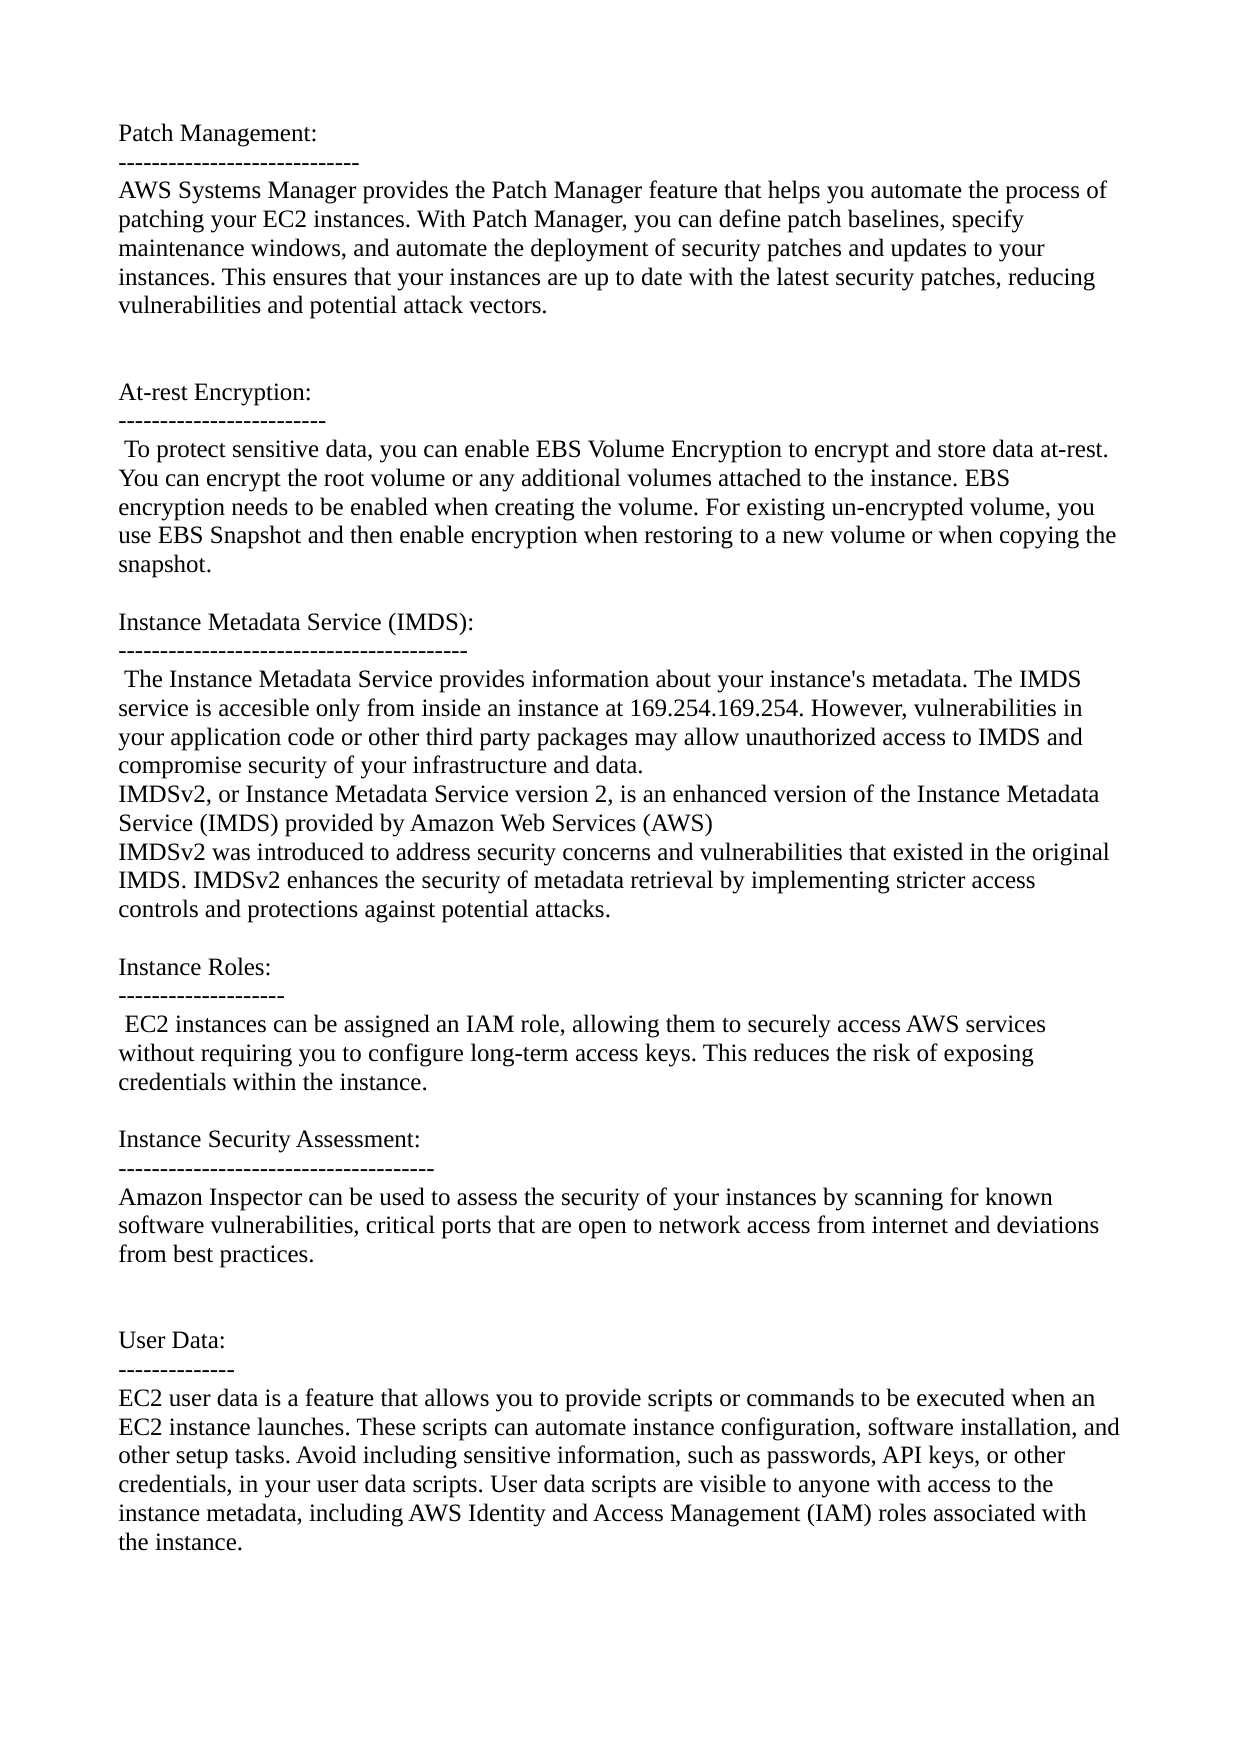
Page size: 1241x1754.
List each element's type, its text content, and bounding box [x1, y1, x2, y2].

text -------------- [118, 1354, 1122, 1383]
text IMDSv2 was introduced to address security concerns and vulnerabilities that existed in the original IMDS. IMDSv2 enhances the security of metadata retrieval by implementing stricter access controls and protections against potential attacks. [118, 837, 1122, 923]
text ----------------------------- [118, 147, 1122, 176]
text At-rest Encryption: [118, 377, 1122, 406]
text IMDSv2, or Instance Metadata Service version 2, is an enhanced version of the Instance Metadata Service (IMDS) provided by Amazon Web Services (AWS) [118, 779, 1122, 837]
text Instance Security Assessment: [118, 1124, 1122, 1153]
text The Instance Metadata Service provides information about your instance's metadata. The IMDS service is accesible only from inside an instance at 169.254.169.254. However, vulnerabilities in your application code or other third party packages may allow unauthorized access to IMDS and compromise security of your infrastructure and data. [118, 664, 1122, 779]
text AWS Systems Manager provides the Patch Manager feature that helps you automate the process of patching your EC2 instances. With Patch Manager, you can define patch baselines, specify maintenance windows, and automate the deployment of security patches and updates to your instances. This ensures that your instances are up to date with the latest security patches, reducing vulnerabilities and potential attack vectors. [118, 176, 1122, 319]
text To protect sensitive data, you can enable EBS Volume Encryption to encrypt and store data at-rest. You can encrypt the root volume or any additional volumes attached to the instance. EBS encryption needs to be enabled when creating the volume. For existing un-encrypted volume, you [118, 434, 1122, 521]
text EC2 user data is a feature that allows you to provide scripts or commands to be executed when an EC2 instance launches. These scripts can automate instance configuration, software installation, and other setup tasks. Avoid including sensitive information, such as passwords, API keys, or other credentials, in your user data scripts. User data scripts are visible to anyone with access to the instance metadata, including AWS Identity and Access Management (IAM) roles associated with the instance. [118, 1383, 1122, 1556]
text User Data: [118, 1326, 1122, 1354]
text Instance Metadata Service (IMDS): [118, 607, 1122, 636]
text ------------------------------------------ [118, 636, 1122, 664]
text -------------------------------------- [118, 1153, 1122, 1182]
text EC2 instances can be assigned an IAM role, allowing them to securely access AWS services without requiring you to configure long-term access keys. This reduces the risk of exposing credentials within the instance. [118, 1009, 1122, 1096]
text -------------------- [118, 981, 1122, 1009]
text use EBS Snapshot and then enable encryption when restoring to a new volume or when copying the snapshot. [118, 521, 1122, 578]
text Instance Roles: [118, 952, 1122, 981]
text ------------------------- [118, 406, 1122, 434]
text Amazon Inspector can be used to assess the security of your instances by scanning for known software vulnerabilities, critical ports that are open to network access from internet and deviations from best practices. [118, 1182, 1122, 1268]
text Patch Management: [118, 118, 1122, 147]
